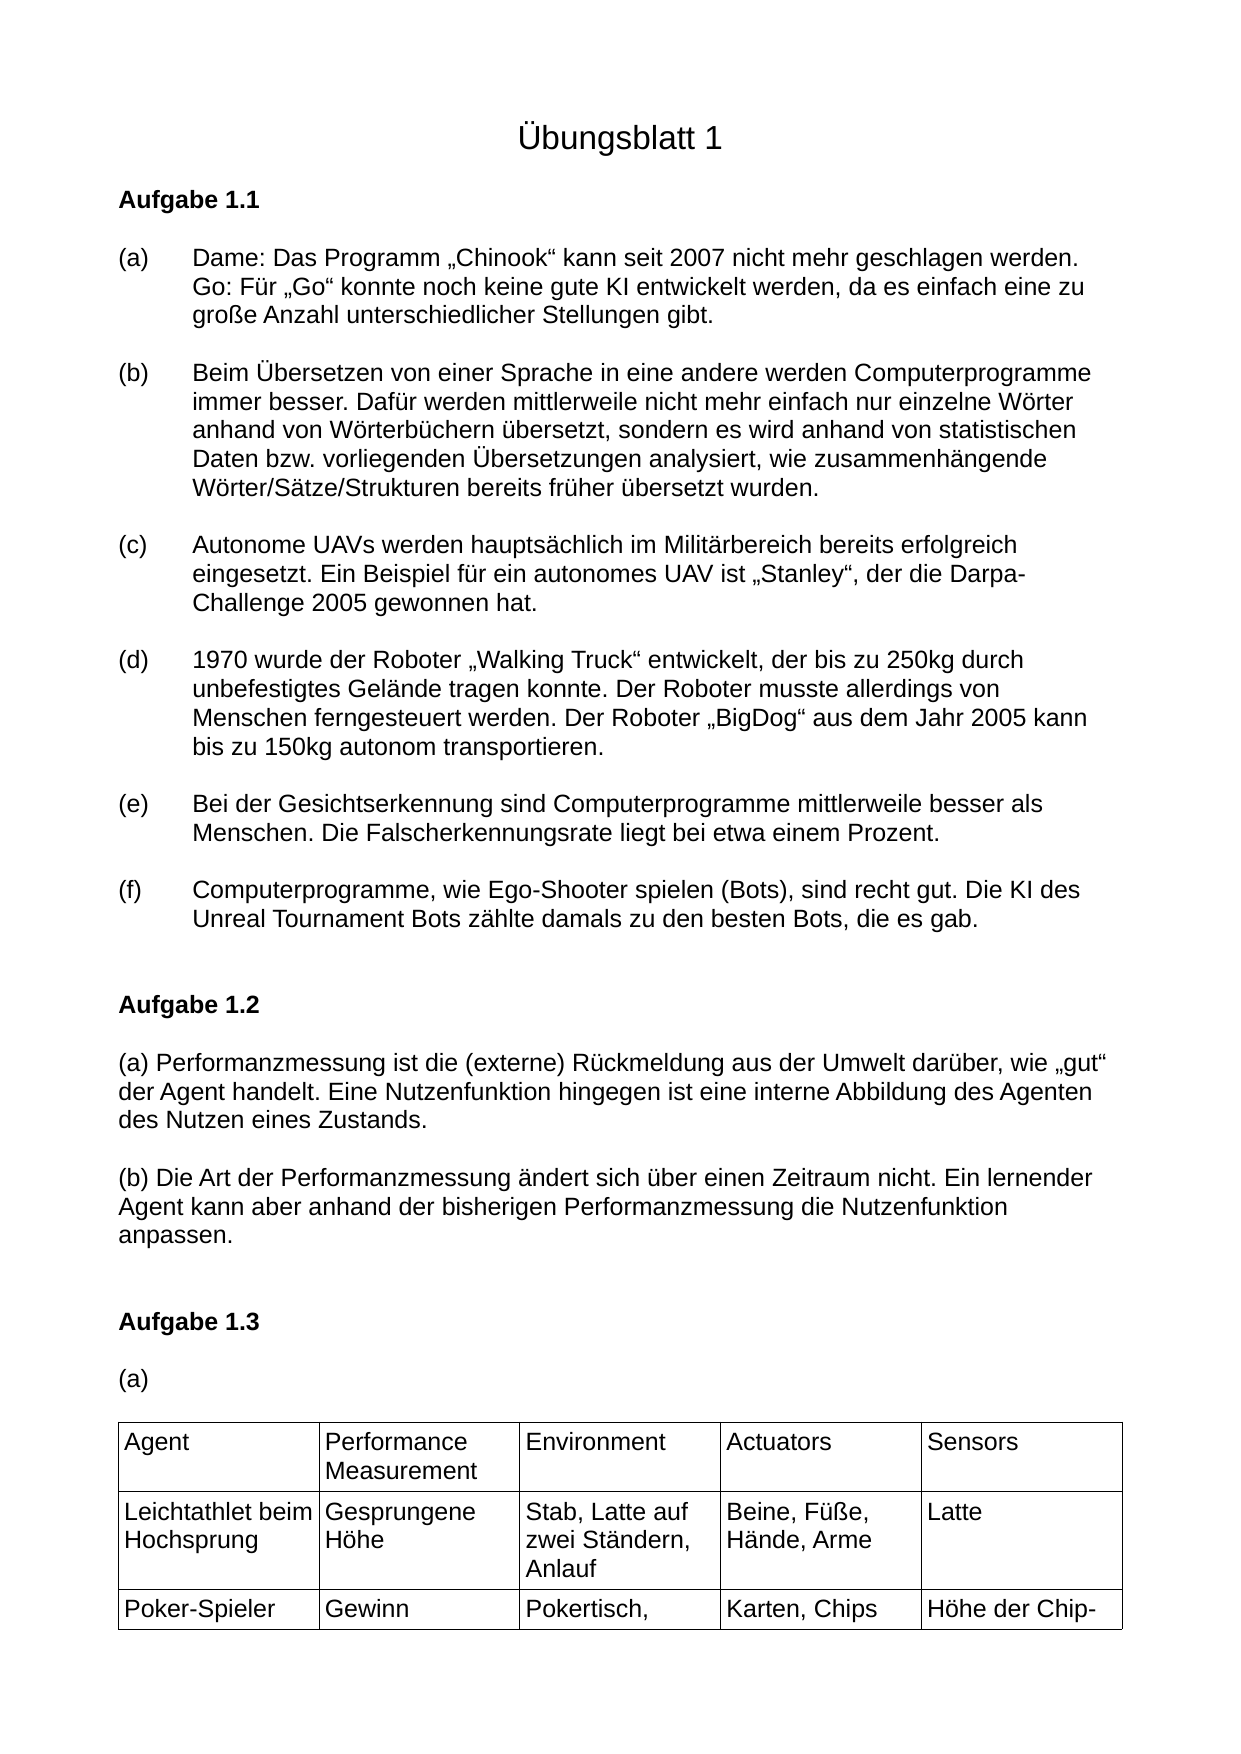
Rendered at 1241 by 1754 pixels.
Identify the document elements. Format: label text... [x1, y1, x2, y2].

text (f) Computerprogramme, wie Ego-Shooter spielen (Bots), sind recht gut. Die KI des Unreal Tournament Bots zählte damals zu den besten Bots, die es gab. [118, 875, 1122, 933]
text Aufgabe 1.1 [118, 185, 1122, 214]
table_header Performance Measurement [320, 1423, 519, 1491]
text Aufgabe 1.2 [118, 990, 1122, 1019]
text (b) Beim Übersetzen von einer Sprache in eine andere werden Computerprogramme immer besser. Dafür werden mittlerweile nicht mehr einfach nur einzelne Wörter anhand von Wörterbüchern übersetzt, sondern es wird anhand von statistischen Daten bzw. vorliegenden Übersetzungen analysiert, wie zusammenhängende Wörter/Sätze/Strukturen bereits früher übersetzt wurden. [118, 358, 1122, 502]
table_cell Karten, Chips [721, 1590, 921, 1629]
table_header Environment [520, 1423, 720, 1491]
text (c) Autonome UAVs werden hauptsächlich im Militärbereich bereits erfolgreich eingesetzt. Ein Beispiel für ein autonomes UAV ist „Stanley“, der die Darpa- Challenge 2005 gewonnen hat. [118, 530, 1122, 617]
text (a) Performanzmessung ist die (externe) Rückmeldung aus der Umwelt darüber, wie „gut“ der Agent handelt. Eine Nutzenfunktion hingegen ist eine interne Abbildung des Agenten des Nutzen eines Zustands. [118, 1048, 1122, 1134]
table_cell Gesprungene Höhe [320, 1492, 519, 1588]
table_header Agent [119, 1423, 319, 1491]
table_cell Leichtathlet beim Hochsprung [119, 1492, 319, 1588]
table_cell Höhe der Chip- [922, 1590, 1122, 1629]
table_header Sensors [922, 1423, 1122, 1491]
text (e) Bei der Gesichtserkennung sind Computerprogramme mittlerweile besser als Menschen. Die Falscherkennungsrate liegt bei etwa einem Prozent. [118, 789, 1122, 847]
text (a) [118, 1364, 1122, 1393]
table_cell Stab, Latte auf zwei Ständern, Anlauf [520, 1492, 720, 1588]
table_cell Beine, Füße, Hände, Arme [721, 1492, 921, 1588]
text (d) 1970 wurde der Roboter „Walking Truck“ entwickelt, der bis zu 250kg durch unbefestigtes Gelände tragen konnte. Der Roboter musste allerdings von Menschen ferngesteuert werden. Der Roboter „BigDog“ aus dem Jahr 2005 kann bis zu 150kg autonom transportieren. [118, 645, 1122, 760]
text Aufgabe 1.3 [118, 1307, 1122, 1335]
text Go: Für „Go“ konnte noch keine gute KI entwickelt werden, da es einfach eine zu große Anzahl unterschiedlicher Stellungen gibt. [118, 272, 1122, 329]
table_cell Latte [922, 1492, 1122, 1588]
table_cell Pokertisch, [520, 1590, 720, 1629]
table_cell Poker-Spieler [119, 1590, 319, 1629]
text Übungsblatt 1 [118, 118, 1122, 157]
text (b) Die Art der Performanzmessung ändert sich über einen Zeitraum nicht. Ein lernender Agent kann aber anhand der bisherigen Performanzmessung die Nutzenfunktion anpassen. [118, 1163, 1122, 1249]
table_cell Gewinn [320, 1590, 519, 1629]
text (a) Dame: Das Programm „Chinook“ kann seit 2007 nicht mehr geschlagen werden. [118, 243, 1122, 272]
table_header Actuators [721, 1423, 921, 1491]
